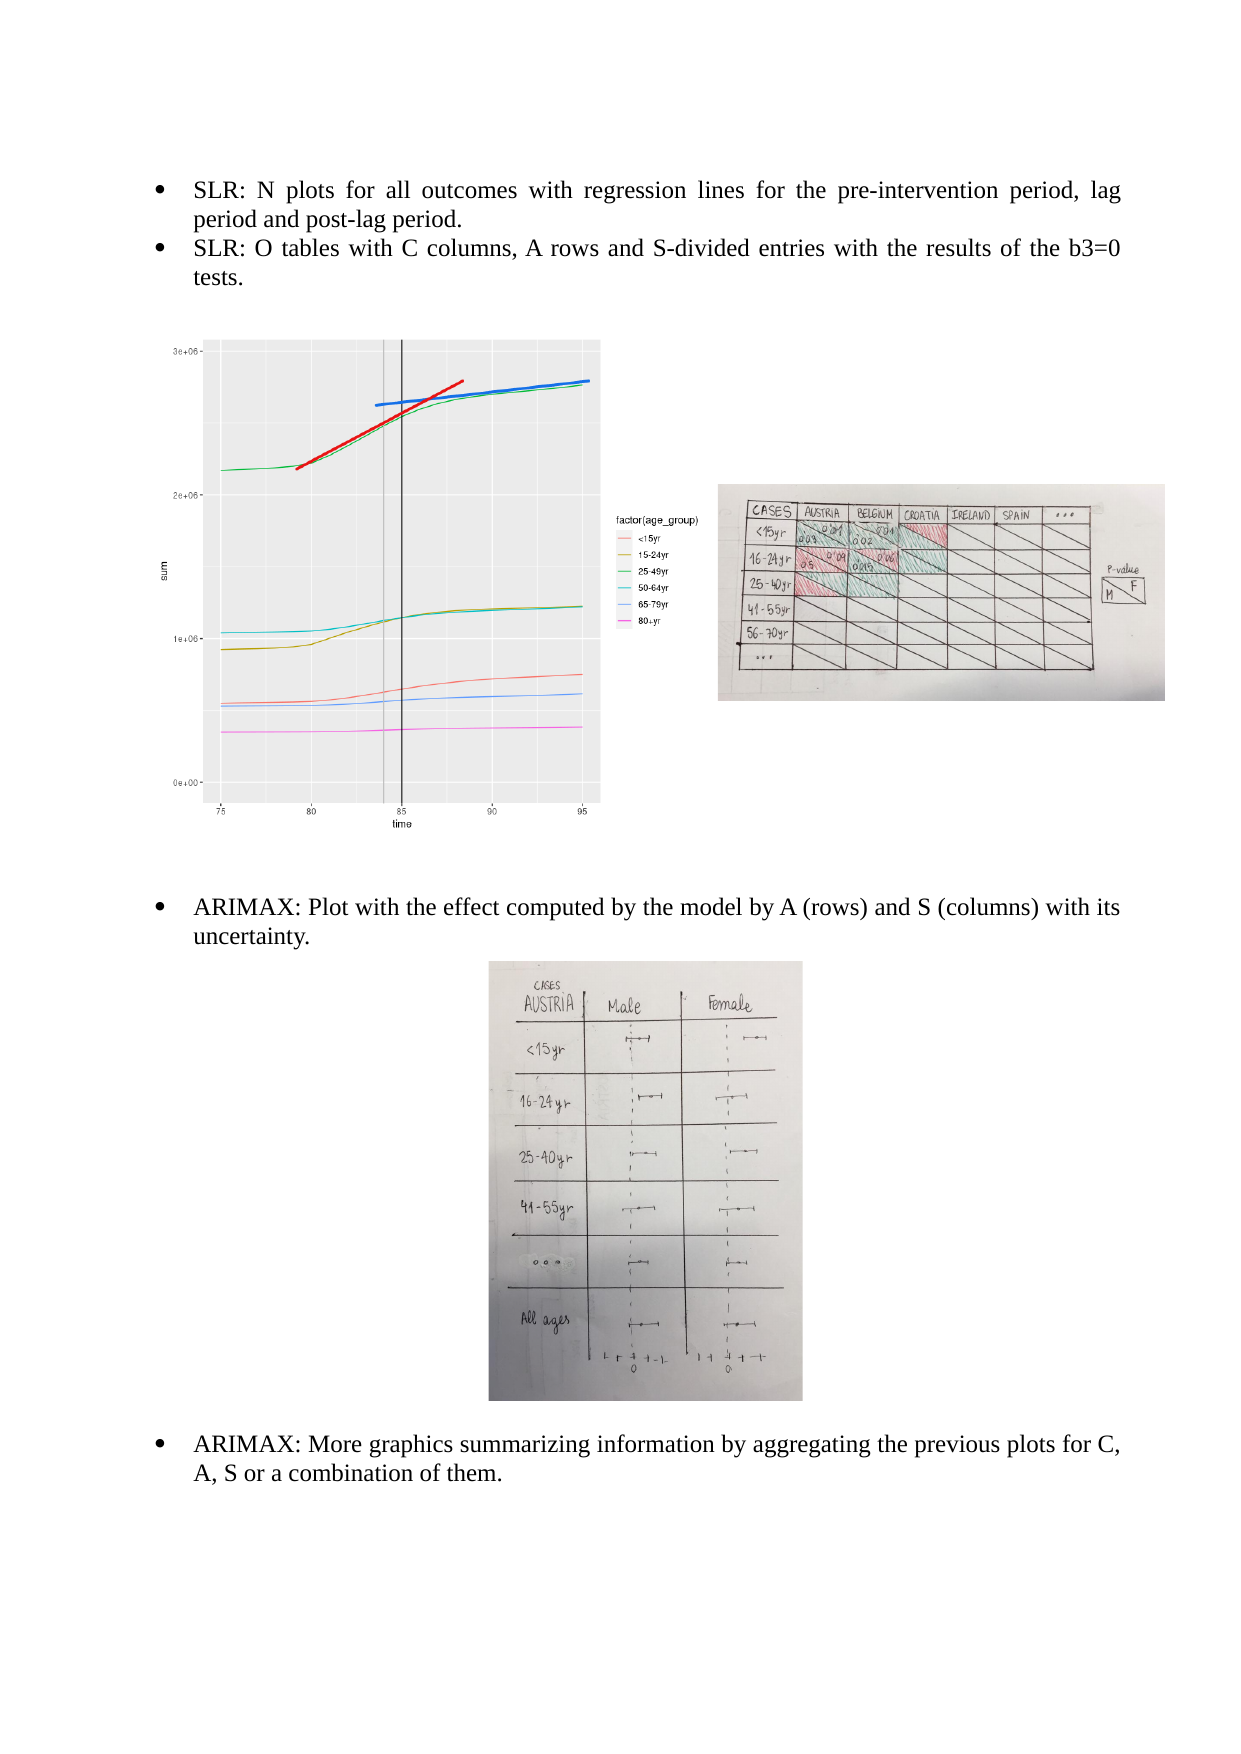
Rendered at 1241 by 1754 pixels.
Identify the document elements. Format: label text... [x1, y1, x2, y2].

list ARIMAX: Plot with the effect computed by the model by A (rows) and S (columns) with its uncertainty. [156, 892, 1122, 950]
picture [488, 961, 803, 1401]
list SLR: O tables with C columns, A rows and S-divided entries with the results of the b3=0 tests. [156, 233, 1122, 291]
picture [154, 334, 709, 835]
picture [717, 484, 1165, 701]
list SLR: N plots for all outcomes with regression lines for the pre-intervention period, lag period and post-lag period. [156, 176, 1122, 233]
list ARIMAX: More graphics summarizing information by aggregating the previous plots for C, A, S or a combination of them. [156, 1429, 1122, 1487]
